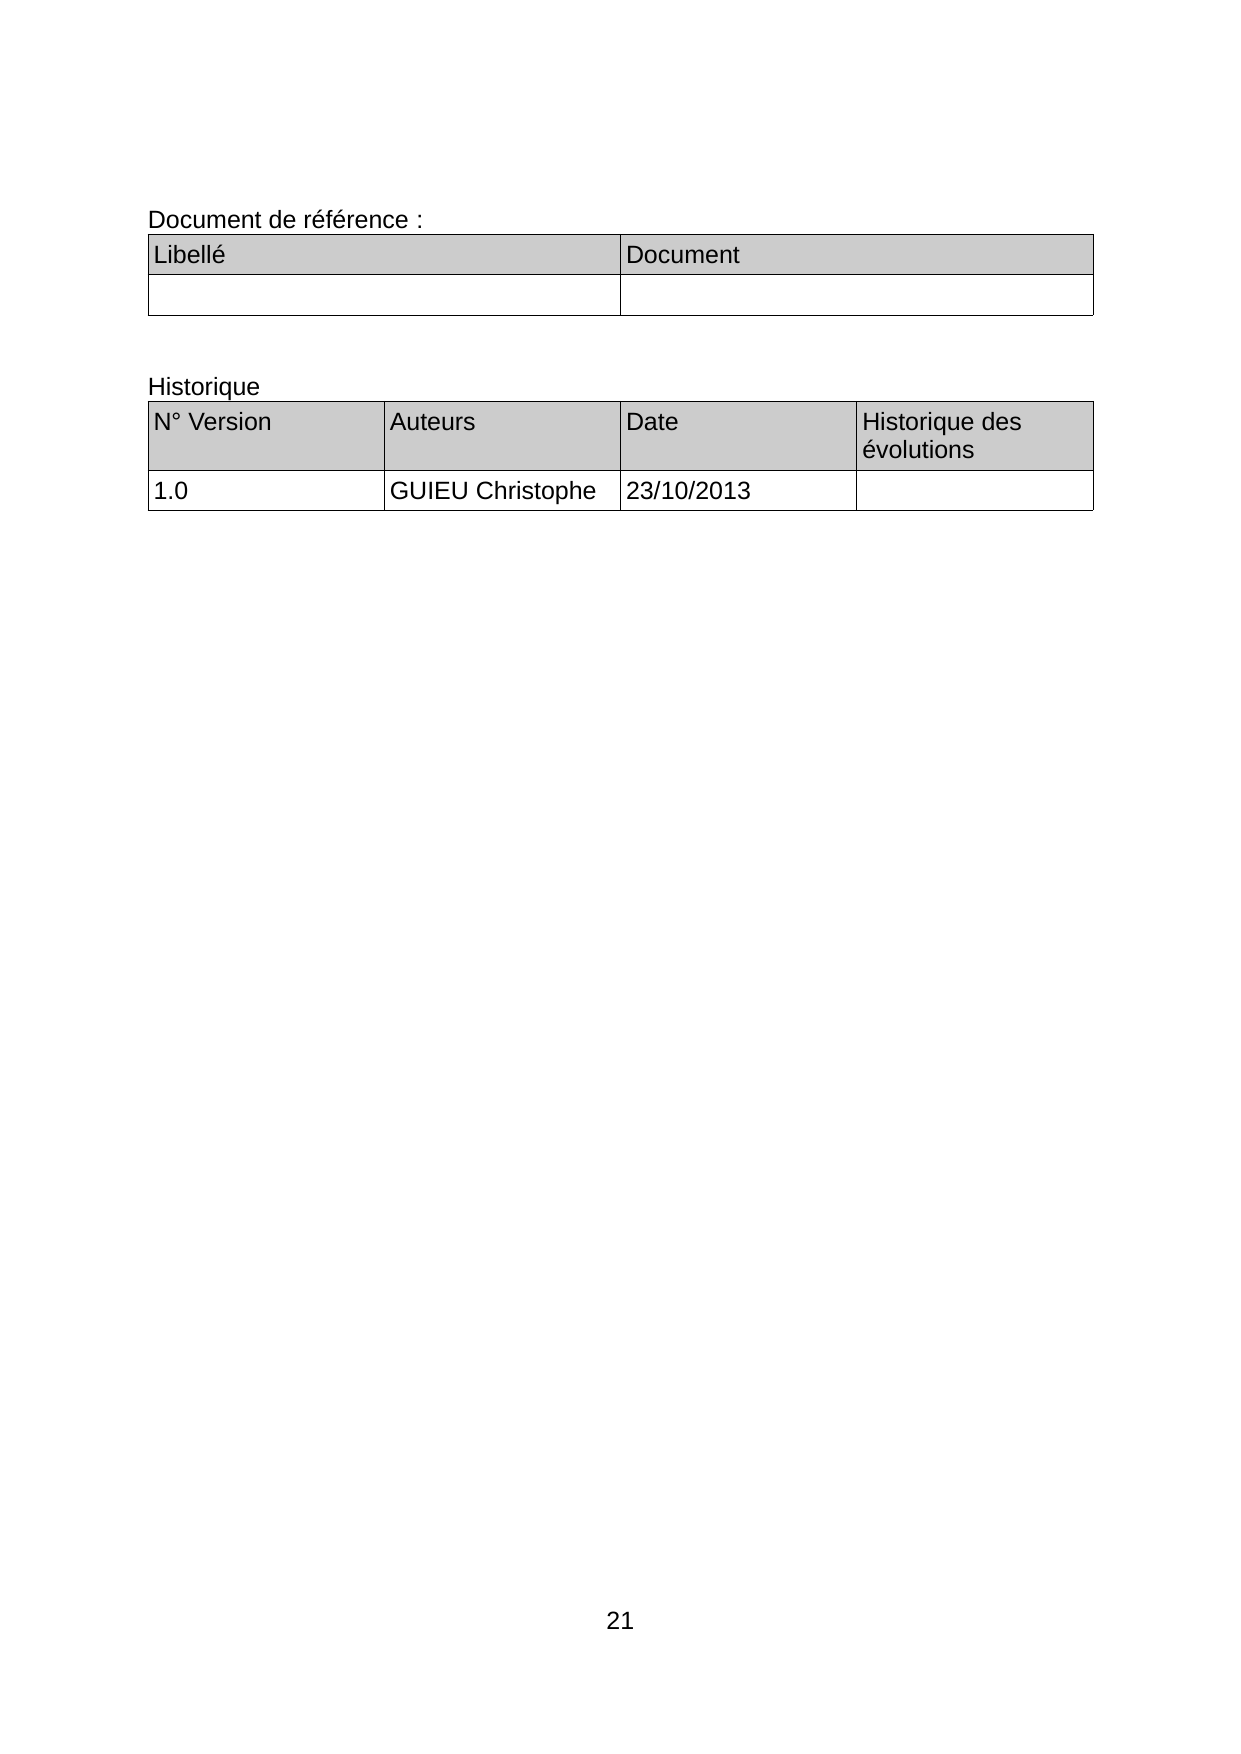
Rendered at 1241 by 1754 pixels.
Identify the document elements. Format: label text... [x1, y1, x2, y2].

table_header Historique des évolutions [857, 402, 1093, 470]
table_cell [857, 471, 1093, 510]
table_header N° Version [149, 402, 384, 470]
table_header Libellé [149, 235, 620, 274]
table_cell GUIEU Christophe [385, 471, 620, 510]
table_header Document [621, 235, 1093, 274]
table_cell [621, 275, 1093, 314]
table_cell 1.0 [149, 471, 384, 510]
table_cell [149, 275, 620, 314]
table_header Date [621, 402, 856, 470]
table_cell 23/10/2013 [621, 471, 856, 510]
text Historique [148, 372, 1093, 401]
text Document de référence : [148, 205, 1093, 234]
table_header Auteurs [385, 402, 620, 470]
